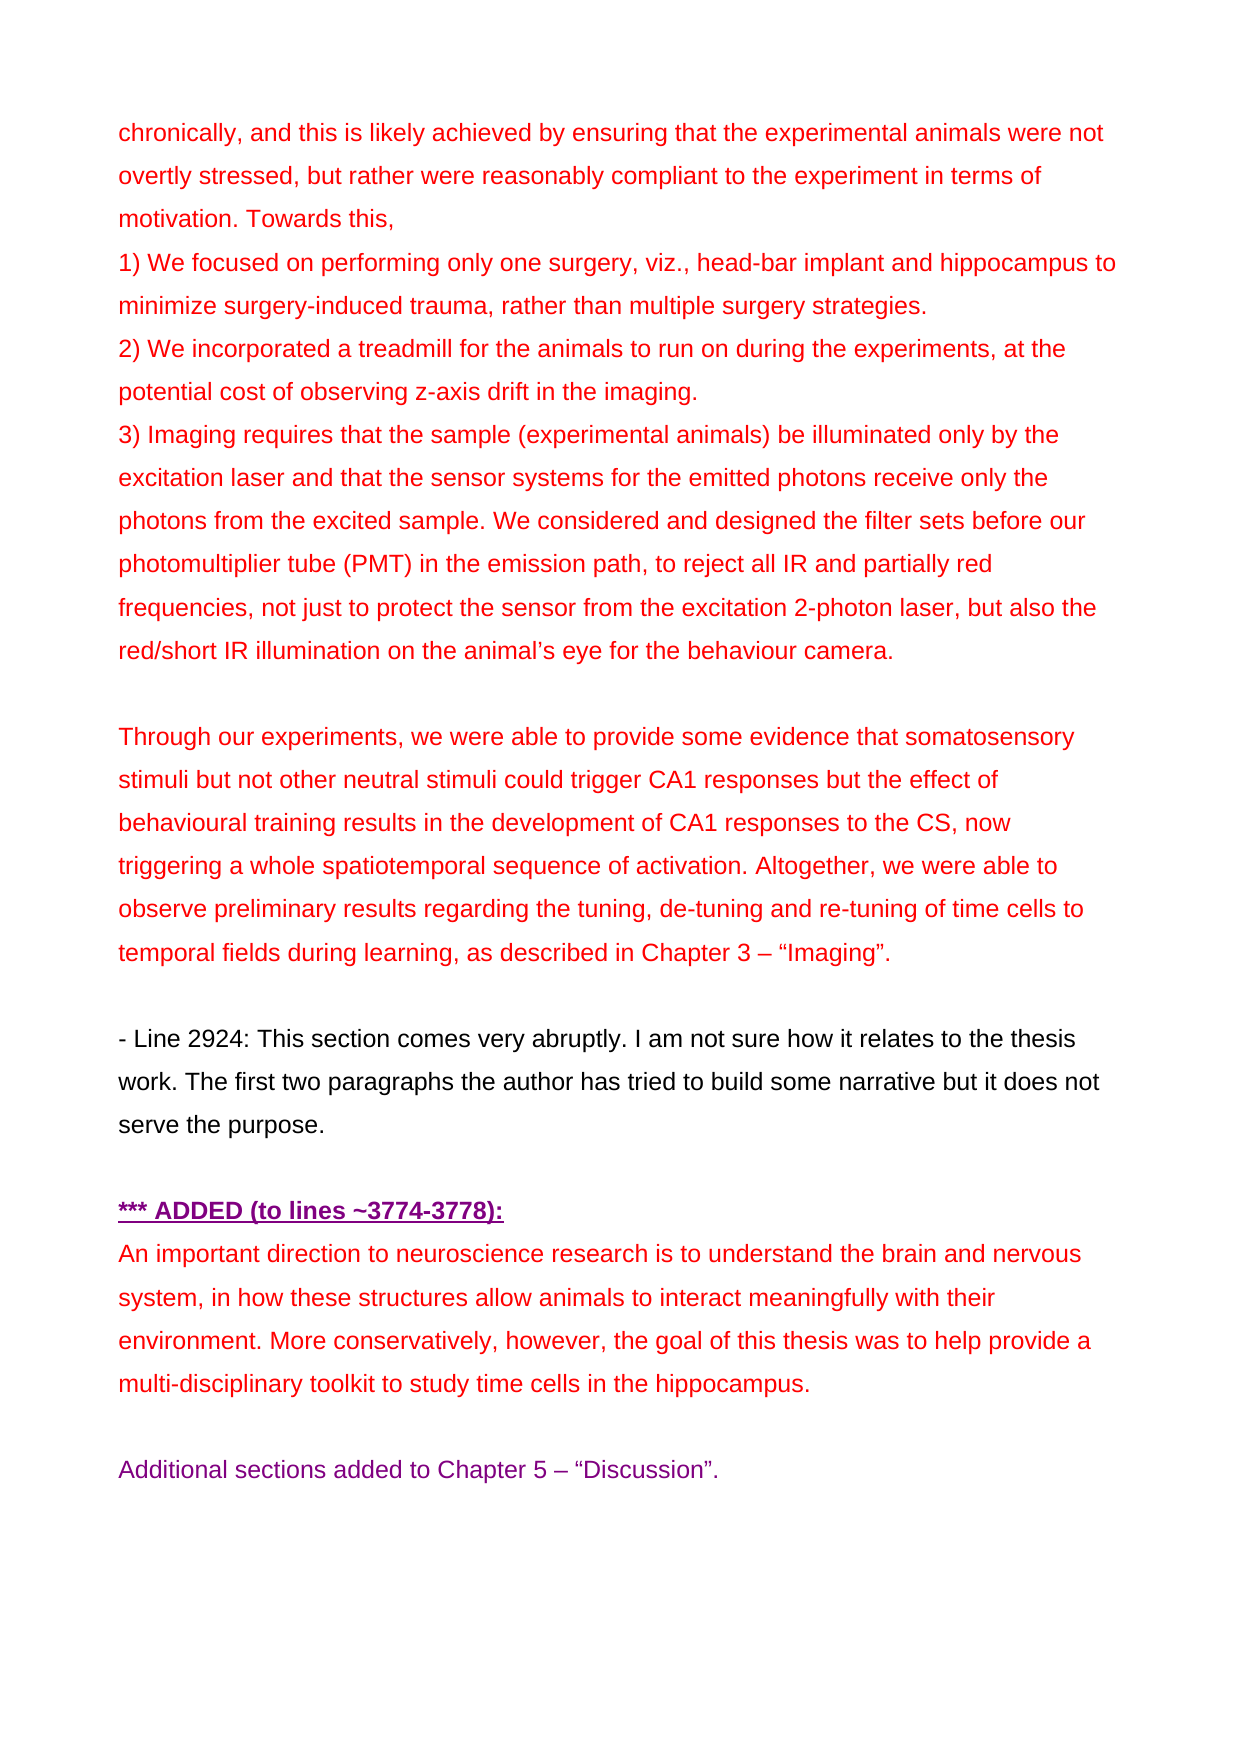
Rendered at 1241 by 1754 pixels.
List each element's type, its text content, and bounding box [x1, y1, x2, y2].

text An important direction to neuroscience research is to understand the brain and nervous system, in how these structures allow animals to interact meaningfully with their environment. More conservatively, however, the goal of this thesis was to help provide a multi-disciplinary toolkit to study time cells in the hippocampus. [118, 1239, 1122, 1397]
text - Line 2924: This section comes very abruptly. I am not sure how it relates to the thesis work. The first two paragraphs the author has tried to build some narrative but it does not serve the purpose. [118, 1024, 1122, 1139]
text 3) Imaging requires that the sample (experimental animals) be illuminated only by the excitation laser and that the sensor systems for the emitted photons receive only the photons from the excited sample. We considered and designed the filter sets before our photomultiplier tube (PMT) in the emission path, to reject all IR and partially red frequencies, not just to protect the sensor from the excitation 2-photon laser, but also the red/short IR illumination on the animal’s eye for the behaviour camera. [118, 420, 1122, 664]
text chronically, and this is likely achieved by ensuring that the experimental animals were not overtly stressed, but rather were reasonably compliant to the experiment in terms of motivation. Towards this, [118, 118, 1122, 233]
text Through our experiments, we were able to provide some evidence that somatosensory stimuli but not other neutral stimuli could trigger CA1 responses but the effect of behavioural training results in the development of CA1 responses to the CS, now triggering a whole spatiotemporal sequence of activation. Altogether, we were able to observe preliminary results regarding the tuning, de-tuning and re-tuning of time cells to temporal fields during learning, as described in Chapter 3 – “Imaging”. [118, 722, 1122, 966]
text 1) We focused on performing only one surgery, viz., head-bar implant and hippocampus to minimize surgery-induced trauma, rather than multiple surgery strategies. [118, 247, 1122, 319]
text Additional sections added to Chapter 5 – “Discussion”. [118, 1455, 1122, 1484]
text *** ADDED (to lines ~3774-3778): [118, 1196, 1122, 1225]
text 2) We incorporated a treadmill for the animals to run on during the experiments, at the potential cost of observing z-axis drift in the imaging. [118, 334, 1122, 406]
